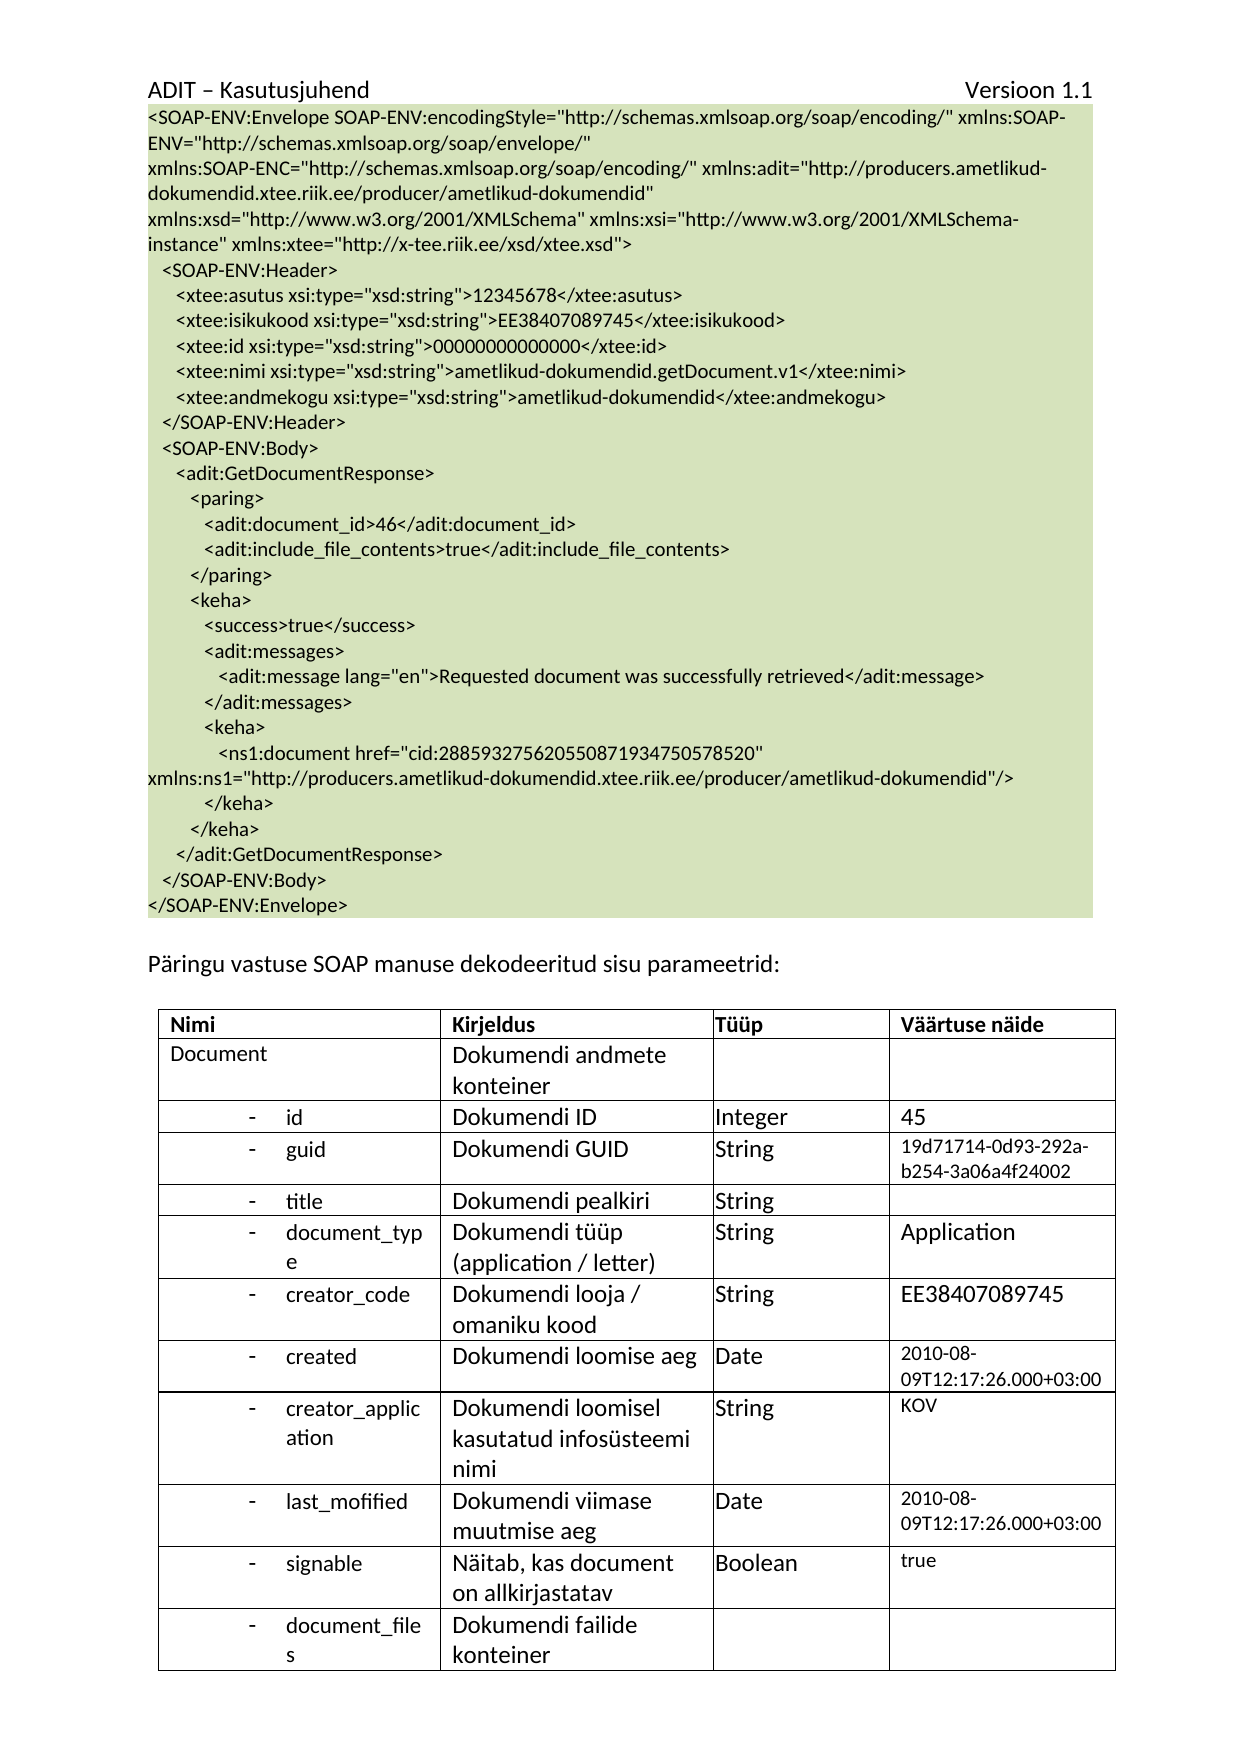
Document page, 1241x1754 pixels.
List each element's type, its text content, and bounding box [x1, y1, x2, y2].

table_cell Dokumendi tüüp (application / letter) [441, 1216, 713, 1277]
text Päringu vastuse SOAP manuse dekodeeritud sisu parameetrid: [148, 948, 1093, 979]
text <keha> [148, 587, 1093, 613]
table_cell Date [714, 1485, 889, 1546]
table_cell [890, 1039, 1115, 1100]
table_cell [714, 1039, 889, 1100]
table_cell 45 [890, 1101, 1115, 1132]
table_cell created [159, 1341, 440, 1391]
table_cell Document [159, 1039, 440, 1100]
text <adit:messages> [148, 638, 1093, 663]
text <paring> [148, 486, 1093, 511]
table_cell [890, 1185, 1115, 1215]
table_cell guid [159, 1133, 440, 1184]
table_cell Dokumendi andmete konteiner [441, 1039, 713, 1100]
table_cell Dokumendi pealkiri [441, 1185, 713, 1215]
table_cell Integer [714, 1101, 889, 1132]
text </SOAP-ENV:Body> [148, 867, 1093, 892]
text </adit:GetDocumentResponse> [148, 841, 1093, 867]
table_header Nimi [159, 1010, 440, 1038]
table_cell Näitab, kas document on allkirjastatav [441, 1547, 713, 1608]
text <ns1:document href="cid:288593275620550871934750578520" xmlns:ns1="http://producers.ametlikud-dokumendid.xtee.riik.ee/producer/ametlikud-dokumendid"/> [148, 740, 1093, 791]
text <xtee:asutus xsi:type="xsd:string">12345678</xtee:asutus> [148, 282, 1093, 308]
table_cell 19d71714-0d93-292a-b254-3a06a4f24002 [890, 1133, 1115, 1184]
table_cell document_files [159, 1609, 440, 1670]
text </paring> [148, 562, 1093, 587]
text <xtee:andmekogu xsi:type="xsd:string">ametlikud-dokumendid</xtee:andmekogu> [148, 384, 1093, 409]
table_cell signable [159, 1547, 440, 1608]
text <success>true</success> [148, 613, 1093, 638]
text <SOAP-ENV:Body> [148, 435, 1093, 460]
table_cell title [159, 1185, 440, 1215]
table_cell 2010-08-09T12:17:26.000+03:00 [890, 1485, 1115, 1546]
table_cell String [714, 1185, 889, 1215]
table_cell creator_code [159, 1279, 440, 1339]
text </SOAP-ENV:Header> [148, 409, 1093, 435]
table_cell id [159, 1101, 440, 1132]
table_cell String [714, 1216, 889, 1277]
text <adit:document_id>46</adit:document_id> [148, 511, 1093, 536]
table_cell [714, 1609, 889, 1670]
text </SOAP-ENV:Envelope> [148, 892, 1093, 918]
table_cell Date [714, 1341, 889, 1391]
text <SOAP-ENV:Envelope SOAP-ENV:encodingStyle="http://schemas.xmlsoap.org/soap/encoding/" xmlns:SOAP-ENV="http://schemas.xmlsoap.org/soap/envelope/" xmlns:SOAP-ENC="http://schemas.xmlsoap.org/soap/encoding/" xmlns:adit="http://producers.ametlikud-dokumendid.xtee.riik.ee/producer/ametlikud-dokumendid" xmlns:xsd="http://www.w3.org/2001/XMLSchema" xmlns:xsi="http://www.w3.org/2001/XMLSchema-instance" xmlns:xtee="http://x-tee.riik.ee/xsd/xtee.xsd"> [148, 104, 1093, 257]
text <adit:GetDocumentResponse> [148, 460, 1093, 486]
table_cell Dokumendi loomisel kasutatud infosüsteemi nimi [441, 1393, 713, 1484]
table_cell document_type [159, 1216, 440, 1277]
table_cell Application [890, 1216, 1115, 1277]
text <adit:include_file_contents>true</adit:include_file_contents> [148, 536, 1093, 562]
table_cell Dokumendi failide konteiner [441, 1609, 713, 1670]
text <xtee:nimi xsi:type="xsd:string">ametlikud-dokumendid.getDocument.v1</xtee:nimi> [148, 358, 1093, 384]
table_cell String [714, 1279, 889, 1339]
table_cell [890, 1609, 1115, 1670]
text </keha> [148, 816, 1093, 841]
table_cell KOV [890, 1393, 1115, 1484]
table_cell last_mofified [159, 1485, 440, 1546]
table_cell true [890, 1547, 1115, 1608]
table_cell Dokumendi looja / omaniku kood [441, 1279, 713, 1339]
table_cell Dokumendi loomise aeg [441, 1341, 713, 1391]
table_cell String [714, 1393, 889, 1484]
text <keha> [148, 714, 1093, 740]
text <adit:message lang="en">Requested document was successfully retrieved</adit:message> [148, 663, 1093, 689]
table_cell creator_application [159, 1393, 440, 1484]
table_cell Dokumendi viimase muutmise aeg [441, 1485, 713, 1546]
text <xtee:id xsi:type="xsd:string">00000000000000</xtee:id> [148, 333, 1093, 358]
table_cell String [714, 1133, 889, 1184]
table_header Väärtuse näide [890, 1010, 1115, 1038]
text </adit:messages> [148, 689, 1093, 714]
table_header Tüüp [714, 1010, 889, 1038]
table_header Kirjeldus [441, 1010, 713, 1038]
table_cell EE38407089745 [890, 1279, 1115, 1339]
table_cell Boolean [714, 1547, 889, 1608]
table_cell Dokumendi ID [441, 1101, 713, 1132]
text </keha> [148, 791, 1093, 816]
text <xtee:isikukood xsi:type="xsd:string">EE38407089745</xtee:isikukood> [148, 308, 1093, 333]
text <SOAP-ENV:Header> [148, 257, 1093, 282]
table_cell 2010-08-09T12:17:26.000+03:00 [890, 1341, 1115, 1391]
table_cell Dokumendi GUID [441, 1133, 713, 1184]
